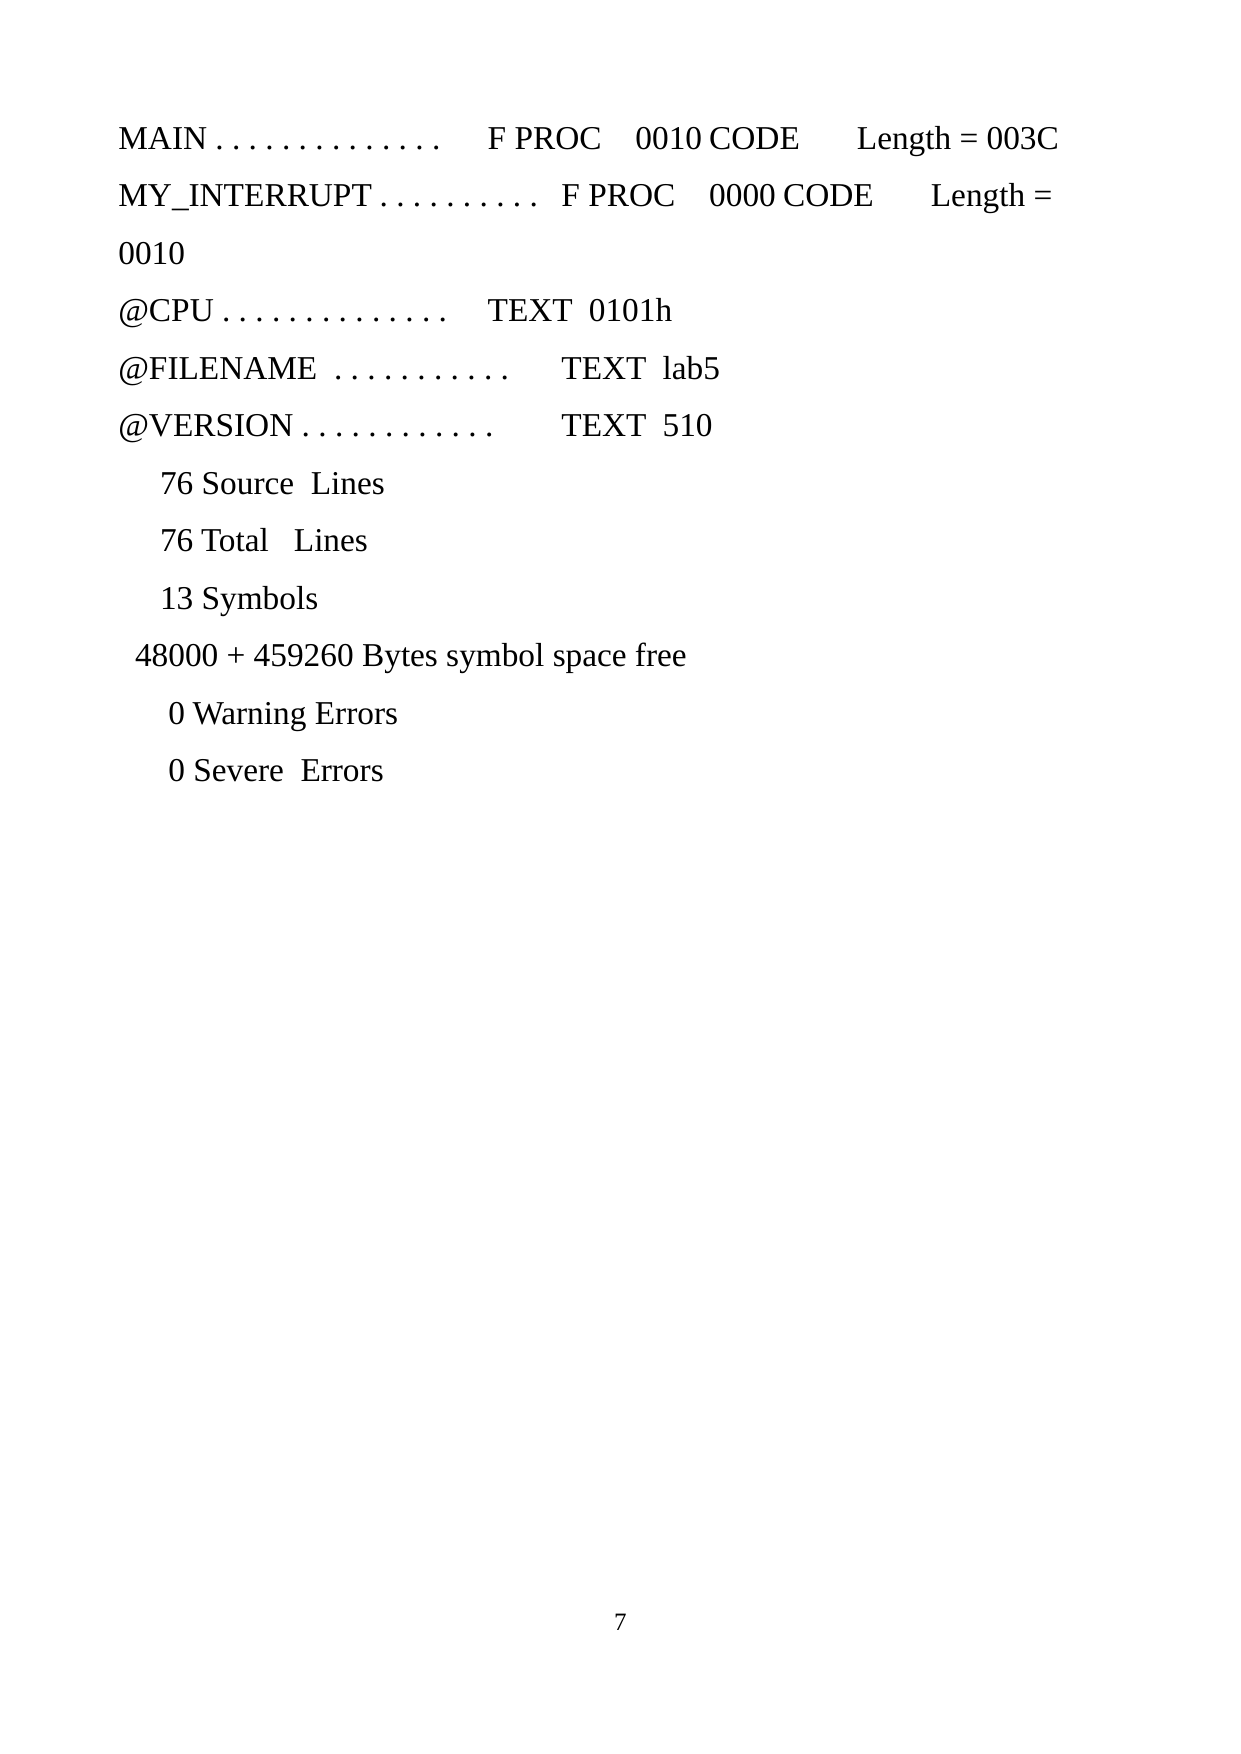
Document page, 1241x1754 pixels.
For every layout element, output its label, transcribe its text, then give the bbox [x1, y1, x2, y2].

text 13 Symbols [118, 578, 1122, 616]
text 0 Warning Errors [118, 693, 1122, 731]
text 76 Total Lines [118, 521, 1122, 559]
text MY_INTERRUPT . . . . . . . . . . F PROC 0000 CODE Length = 0010 [118, 176, 1122, 271]
text 48000 + 459260 Bytes symbol space free [118, 636, 1122, 674]
text 76 Source Lines [118, 463, 1122, 501]
text @CPU . . . . . . . . . . . . . . TEXT 0101h [118, 291, 1122, 329]
text MAIN . . . . . . . . . . . . . . F PROC 0010 CODE Length = 003C [118, 118, 1122, 156]
text 0 Severe Errors [118, 751, 1122, 789]
text @VERSION . . . . . . . . . . . . TEXT 510 [118, 406, 1122, 444]
text @FILENAME . . . . . . . . . . . TEXT lab5 [118, 348, 1122, 386]
